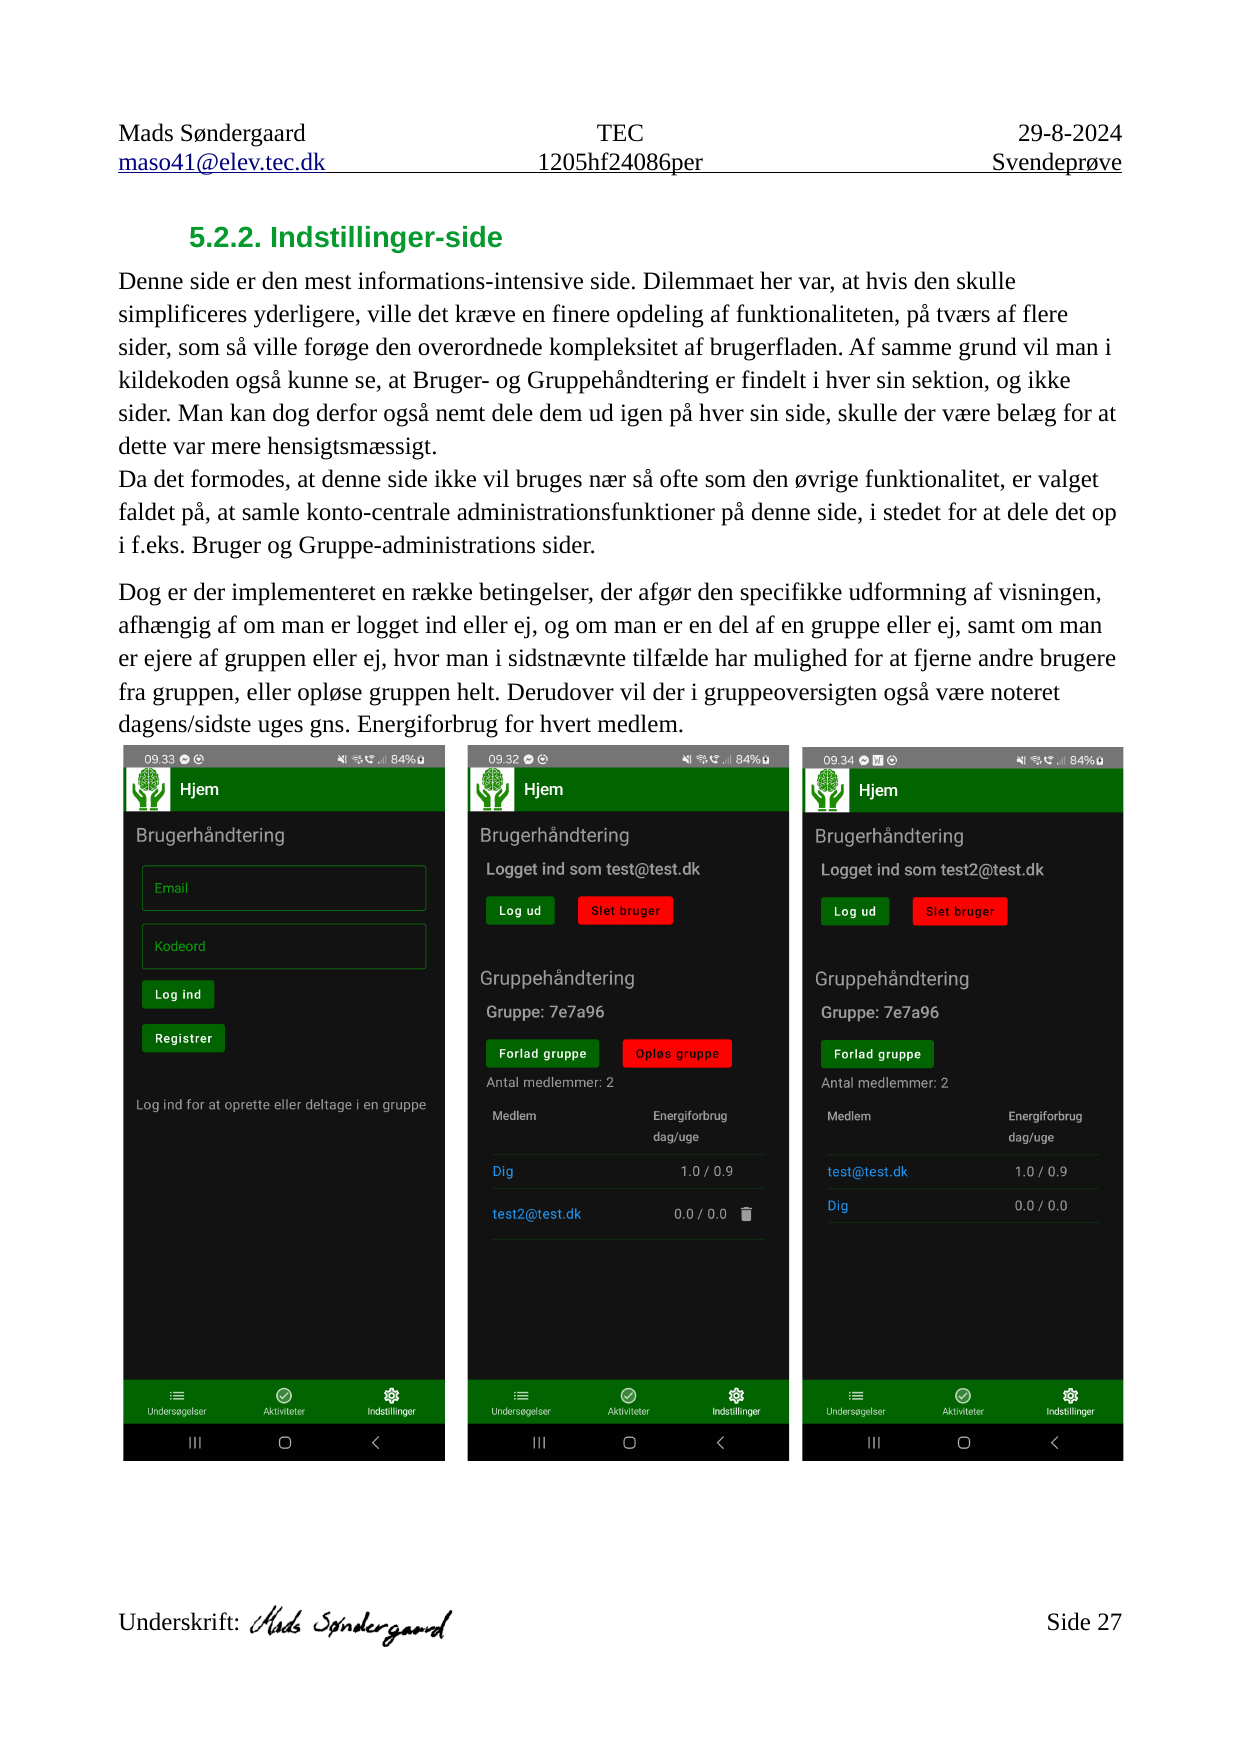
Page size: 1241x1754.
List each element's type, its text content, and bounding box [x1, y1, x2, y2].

picture [802, 747, 1124, 1461]
subtitle 5.2.2. Indstillinger-side [118, 220, 1122, 253]
picture [467, 745, 790, 1461]
text Dog er der implementeret en række betingelser, der afgør den specifikke udformning af visningen, afhængig af om man er logget ind eller ej, og om man er en del af en gruppe eller ej, samt om man er ejere af gruppen eller ej, hvor man i sidstnævnte tilfælde har mulighed for at fjerne andre brugere fra gruppen, eller opløse gruppen helt. Derudover vil der i gruppeoversigten også være noteret dagens/sidste uges gns. Energiforbrug for hvert medlem. [118, 577, 1122, 738]
text Denne side er den mest informations-intensive side. Dilemmaet her var, at hvis den skulle simplificeres yderligere, ville det kræve en finere opdeling af funktionaliteten, på tværs af flere sider, som så ville forøge den overordnede kompleksitet af brugerfladen. Af samme grund vil man i kildekoden også kunne se, at Bruger- og Gruppehåndtering er findelt i hver sin sektion, og ikke sider. Man kan dog derfor også nemt dele dem ud igen på hver sin side, skulle der være belæg for at dette var mere hensigtsmæssigt. Da det formodes, at denne side ikke vil bruges nær så ofte som den øvrige funktionalitet, er valget faldet på, at samle konto-centrale administrationsfunktioner på denne side, i stedet for at dele det op i f.eks. Bruger og Gruppe-administrations sider. [118, 266, 1122, 559]
picture [123, 745, 445, 1461]
picture [244, 1600, 458, 1647]
